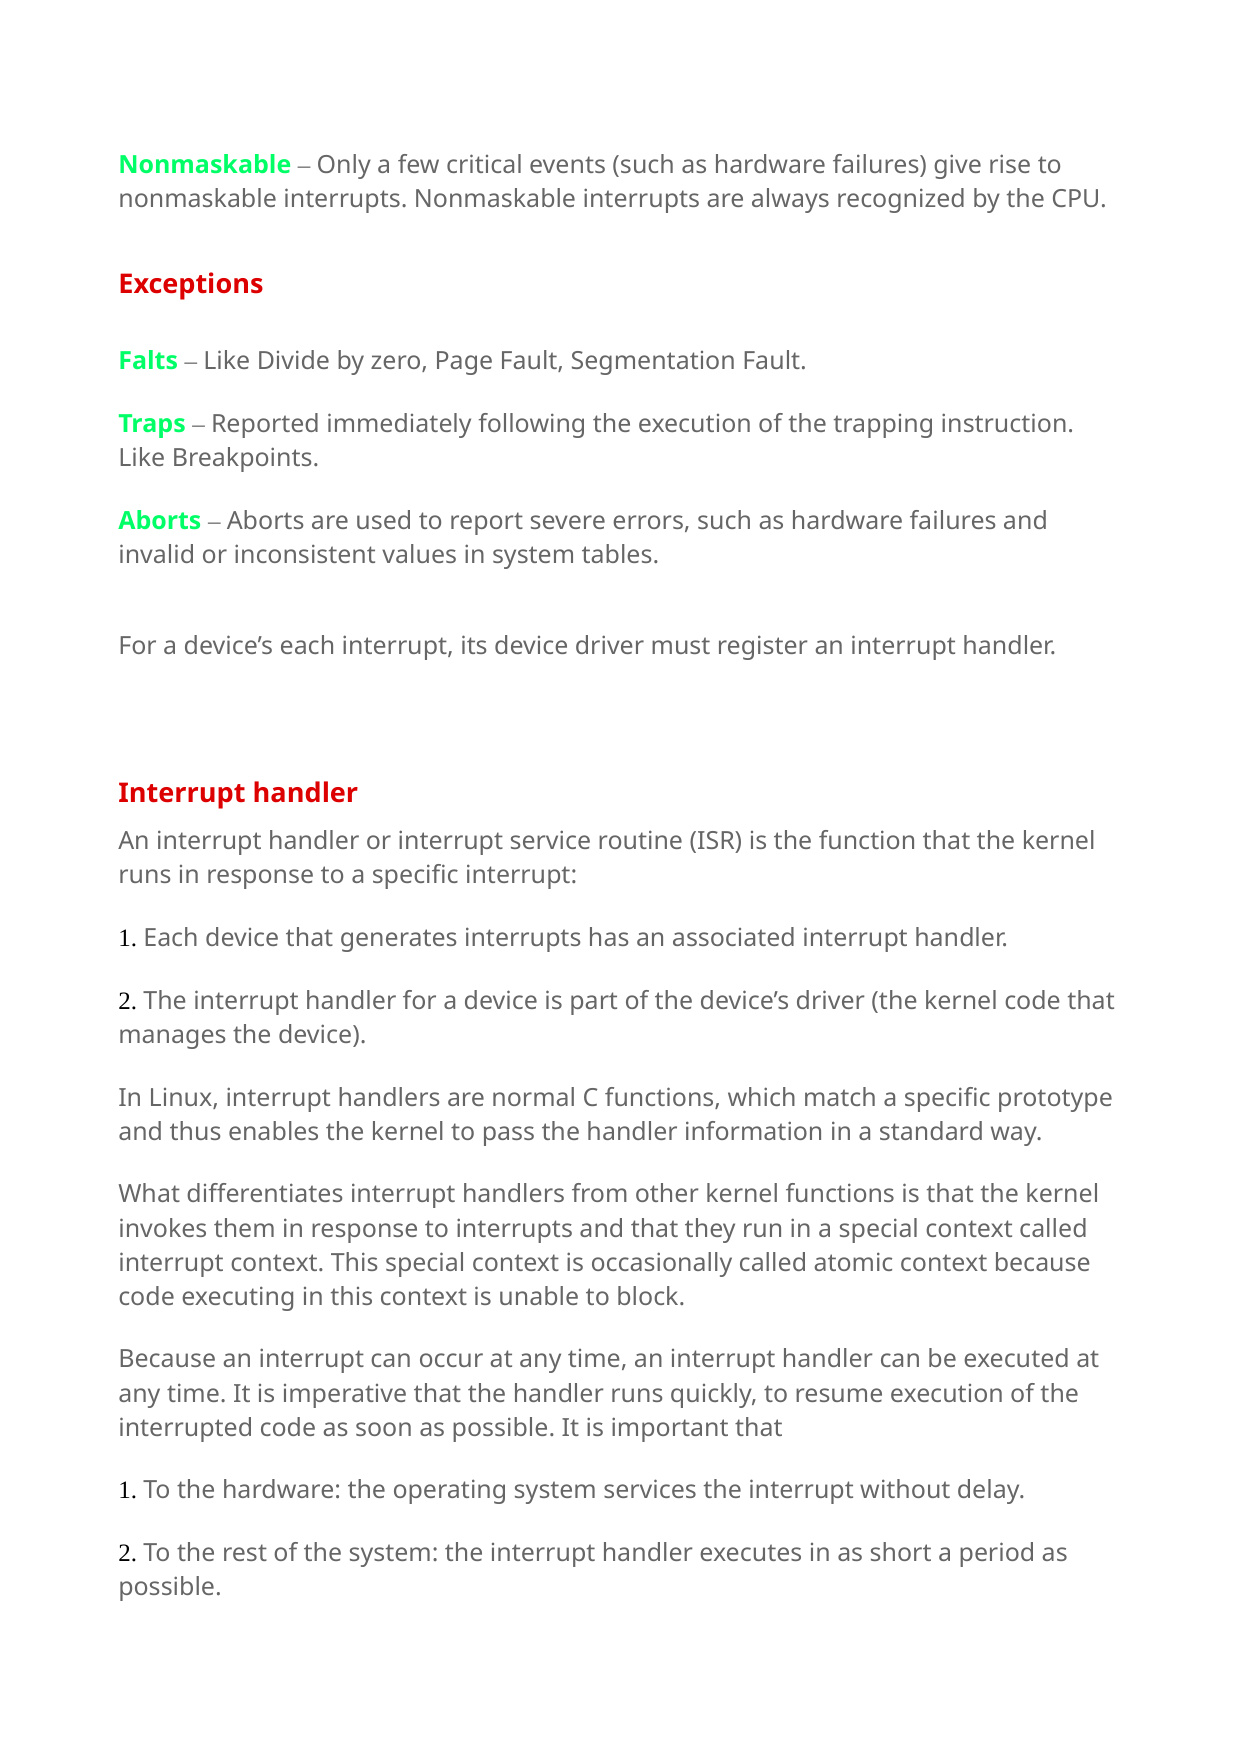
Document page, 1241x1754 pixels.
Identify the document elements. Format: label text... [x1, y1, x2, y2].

text An interrupt handler or interrupt service routine (ISR) is the function that the kernel runs in response to a specific interrupt: [118, 823, 1122, 891]
text What differentiates interrupt handlers from other kernel functions is that the kernel invokes them in response to interrupts and that they run in a special context called interrupt context. This special context is occasionally called atomic context because code executing in this context is unable to block. [118, 1176, 1122, 1312]
text 2. The interrupt handler for a device is part of the device’s driver (the kernel code that manages the device). [118, 982, 1122, 1051]
text For a device’s each interrupt, its device driver must register an interrupt handler. [118, 628, 1122, 662]
text 2. To the rest of the system: the interrupt handler executes in as short a period as possible. [118, 1535, 1122, 1603]
text 1. To the hardware: the operating system services the interrupt without delay. [118, 1472, 1122, 1506]
subtitle Exceptions [118, 264, 1122, 301]
text Aborts – Aborts are used to report severe errors, such as hardware failures and invalid or inconsistent values in system tables. [118, 502, 1122, 571]
subtitle Interrupt handler [118, 773, 1122, 810]
text In Linux, interrupt handlers are normal C functions, which match a specific prototype and thus enables the kernel to pass the handler information in a standard way. [118, 1079, 1122, 1147]
text Falts – Like Divide by zero, Page Fault, Segmentation Fault. [118, 343, 1122, 377]
text Because an interrupt can occur at any time, an interrupt handler can be executed at any time. It is imperative that the handler runs quickly, to resume execution of the interrupted code as soon as possible. It is important that [118, 1341, 1122, 1443]
text Nonmaskable – Only a few critical events (such as hardware failures) give rise to nonmaskable interrupts. Nonmaskable interrupts are always recognized by the CPU. [118, 147, 1122, 215]
text 1. Each device that generates interrupts has an associated interrupt handler. [118, 919, 1122, 954]
text Traps – Reported immediately following the execution of the trapping instruction. Like Breakpoints. [118, 406, 1122, 474]
